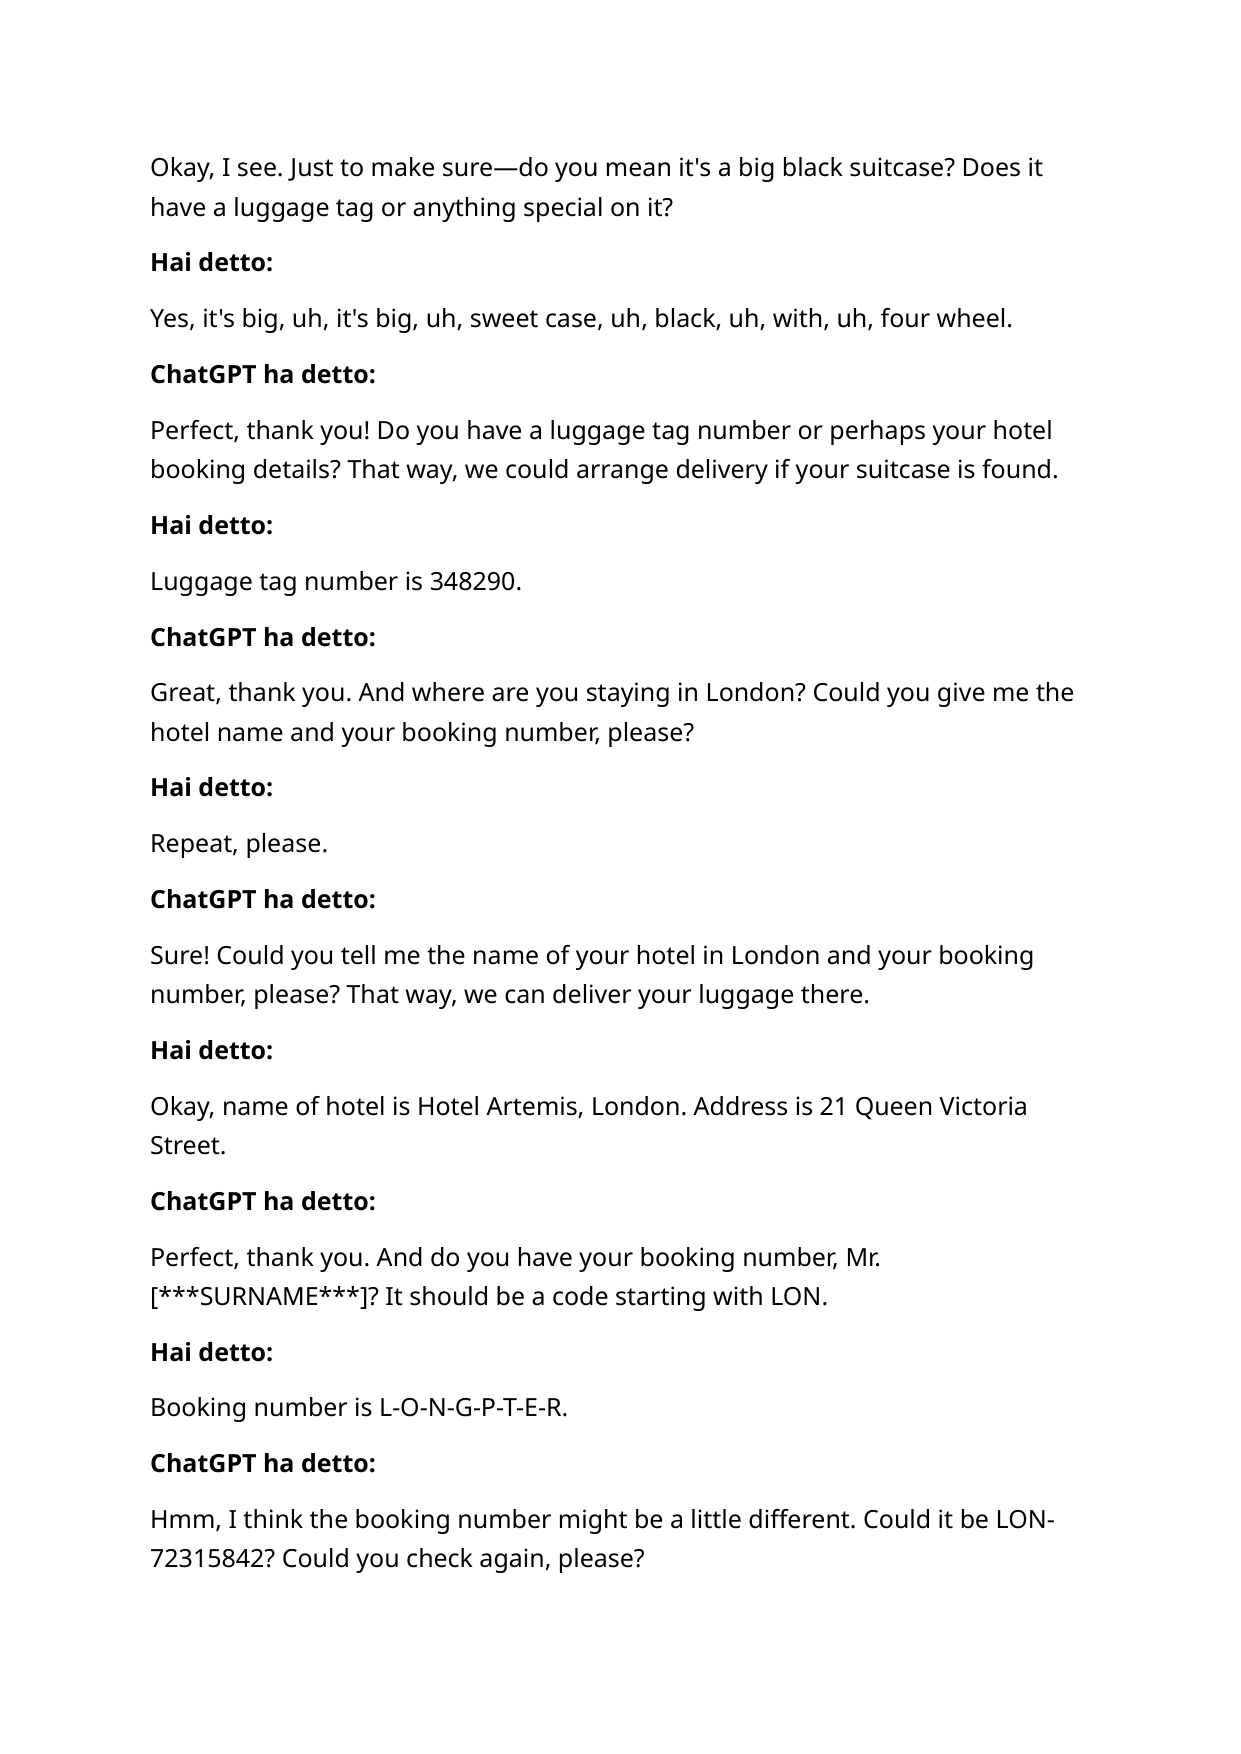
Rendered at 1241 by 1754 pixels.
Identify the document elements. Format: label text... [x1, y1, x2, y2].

text Hai detto: [150, 770, 1090, 804]
text Repeat, please. [150, 826, 1090, 860]
text Perfect, thank you! Do you have a luggage tag number or perhaps your hotel booking details? That way, we could arrange delivery if your suitcase is found. [150, 412, 1090, 486]
text Hai detto: [150, 507, 1090, 542]
text Hai detto: [150, 245, 1090, 279]
text Booking number is L-O-N-G-P-T-E-R. [150, 1390, 1090, 1424]
text Luggage tag number is 348290. [150, 563, 1090, 597]
text Okay, name of hotel is Hotel Artemis, London. Address is 21 Queen Victoria Street. [150, 1088, 1090, 1162]
text Sure! Could you tell me the name of your hotel in London and your booking number, please? That way, we can deliver your luggage there. [150, 937, 1090, 1011]
text Hai detto: [150, 1334, 1090, 1368]
text Hmm, I think the booking number might be a little different. Could it be LON-72315842? Could you check again, please? [150, 1502, 1090, 1575]
text Perfect, thank you. And do you have your booking number, Mr. [***SURNAME***]? It should be a code starting with LON. [150, 1239, 1090, 1312]
text Okay, I see. Just to make sure—do you mean it's a big black suitcase? Does it have a luggage tag or anything special on it? [150, 150, 1090, 223]
text Hai detto: [150, 1032, 1090, 1067]
text ChatGPT ha detto: [150, 882, 1090, 916]
text ChatGPT ha detto: [150, 357, 1090, 391]
text Yes, it's big, uh, it's big, uh, sweet case, uh, black, uh, with, uh, four wheel. [150, 301, 1090, 335]
text Great, thank you. And where are you staying in London? Could you give me the hotel name and your booking number, please? [150, 675, 1090, 748]
text ChatGPT ha detto: [150, 1183, 1090, 1217]
text ChatGPT ha detto: [150, 1446, 1090, 1480]
text ChatGPT ha detto: [150, 619, 1090, 653]
